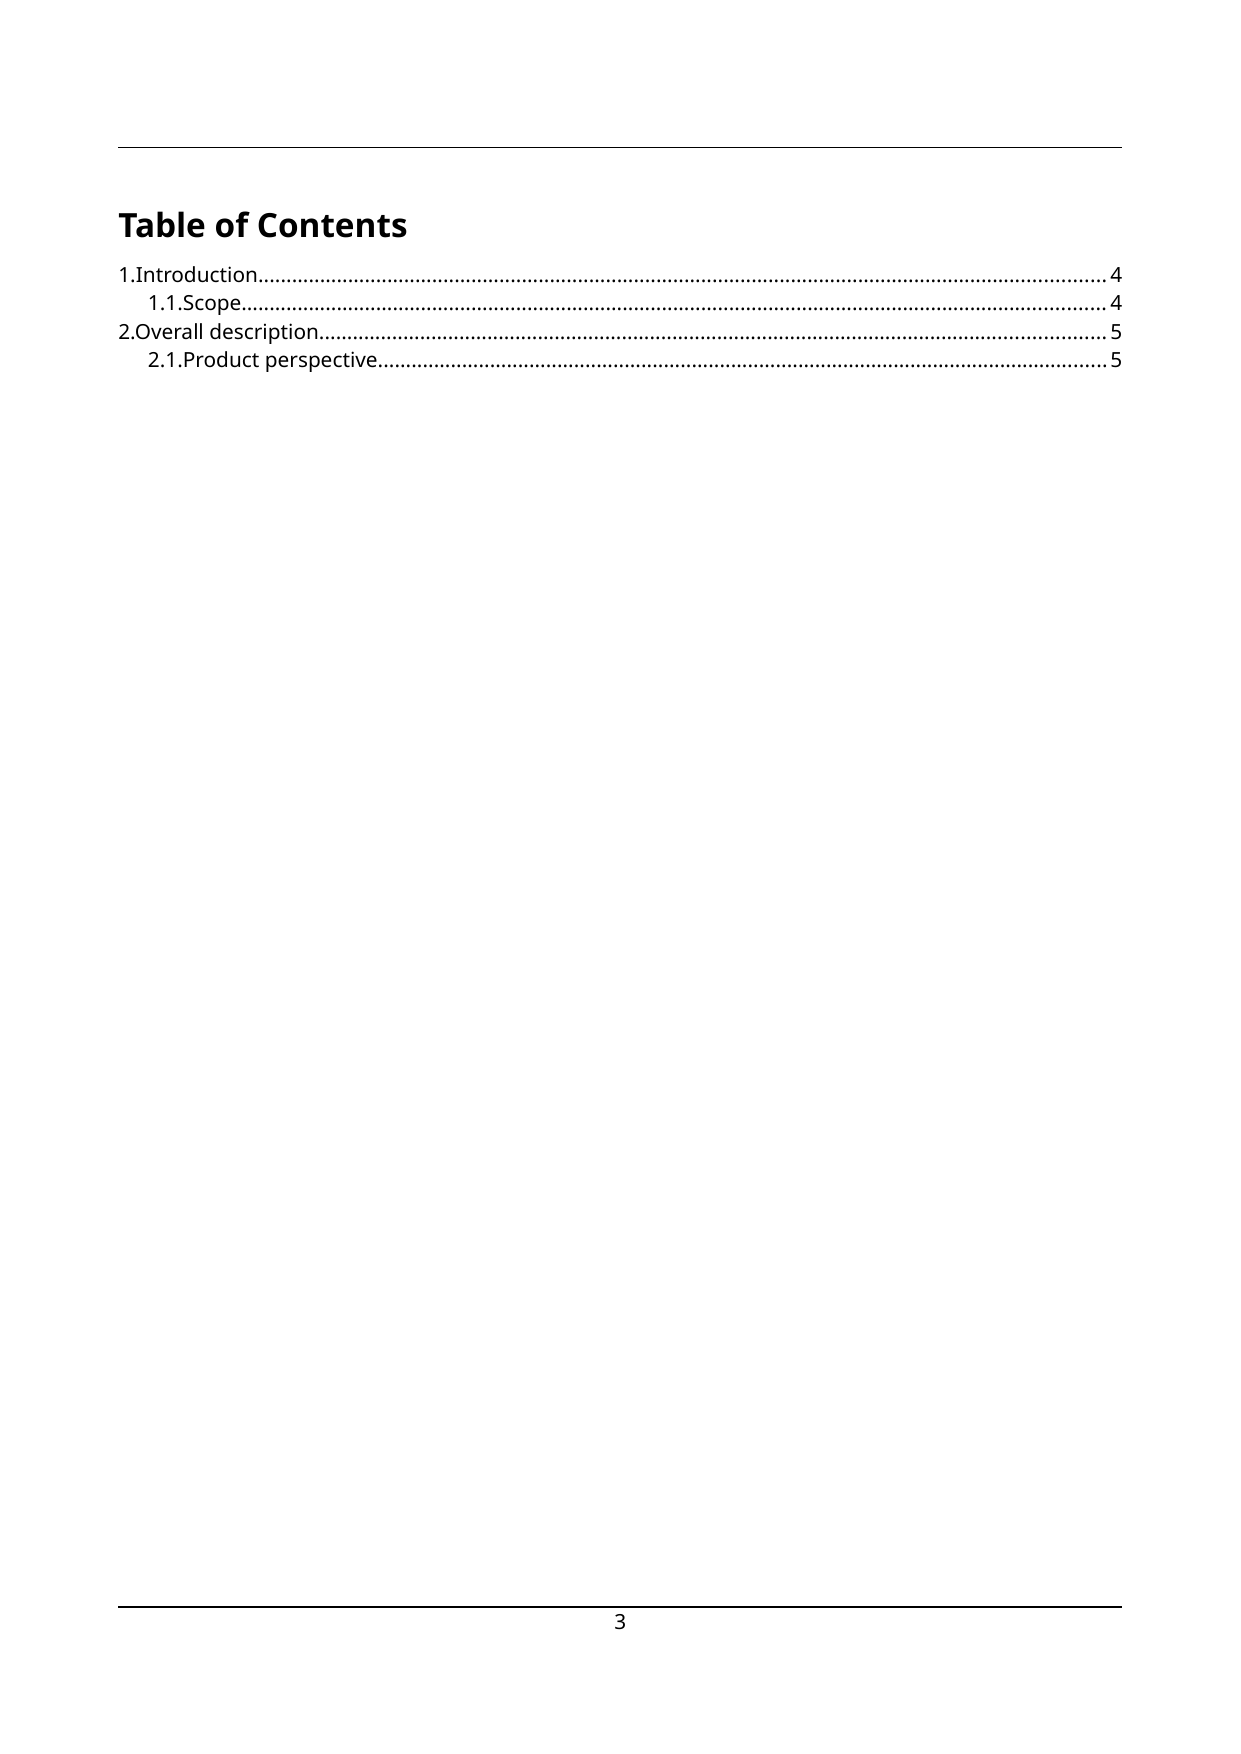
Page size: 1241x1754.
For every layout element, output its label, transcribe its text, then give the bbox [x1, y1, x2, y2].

text 1.Introduction 4 [118, 260, 1122, 288]
subtitle Table of Contents [118, 202, 1122, 247]
text 1.1.Scope 4 [148, 288, 1122, 317]
text 2.1.Product perspective 5 [148, 345, 1122, 374]
text 2.Overall description 5 [118, 317, 1122, 345]
